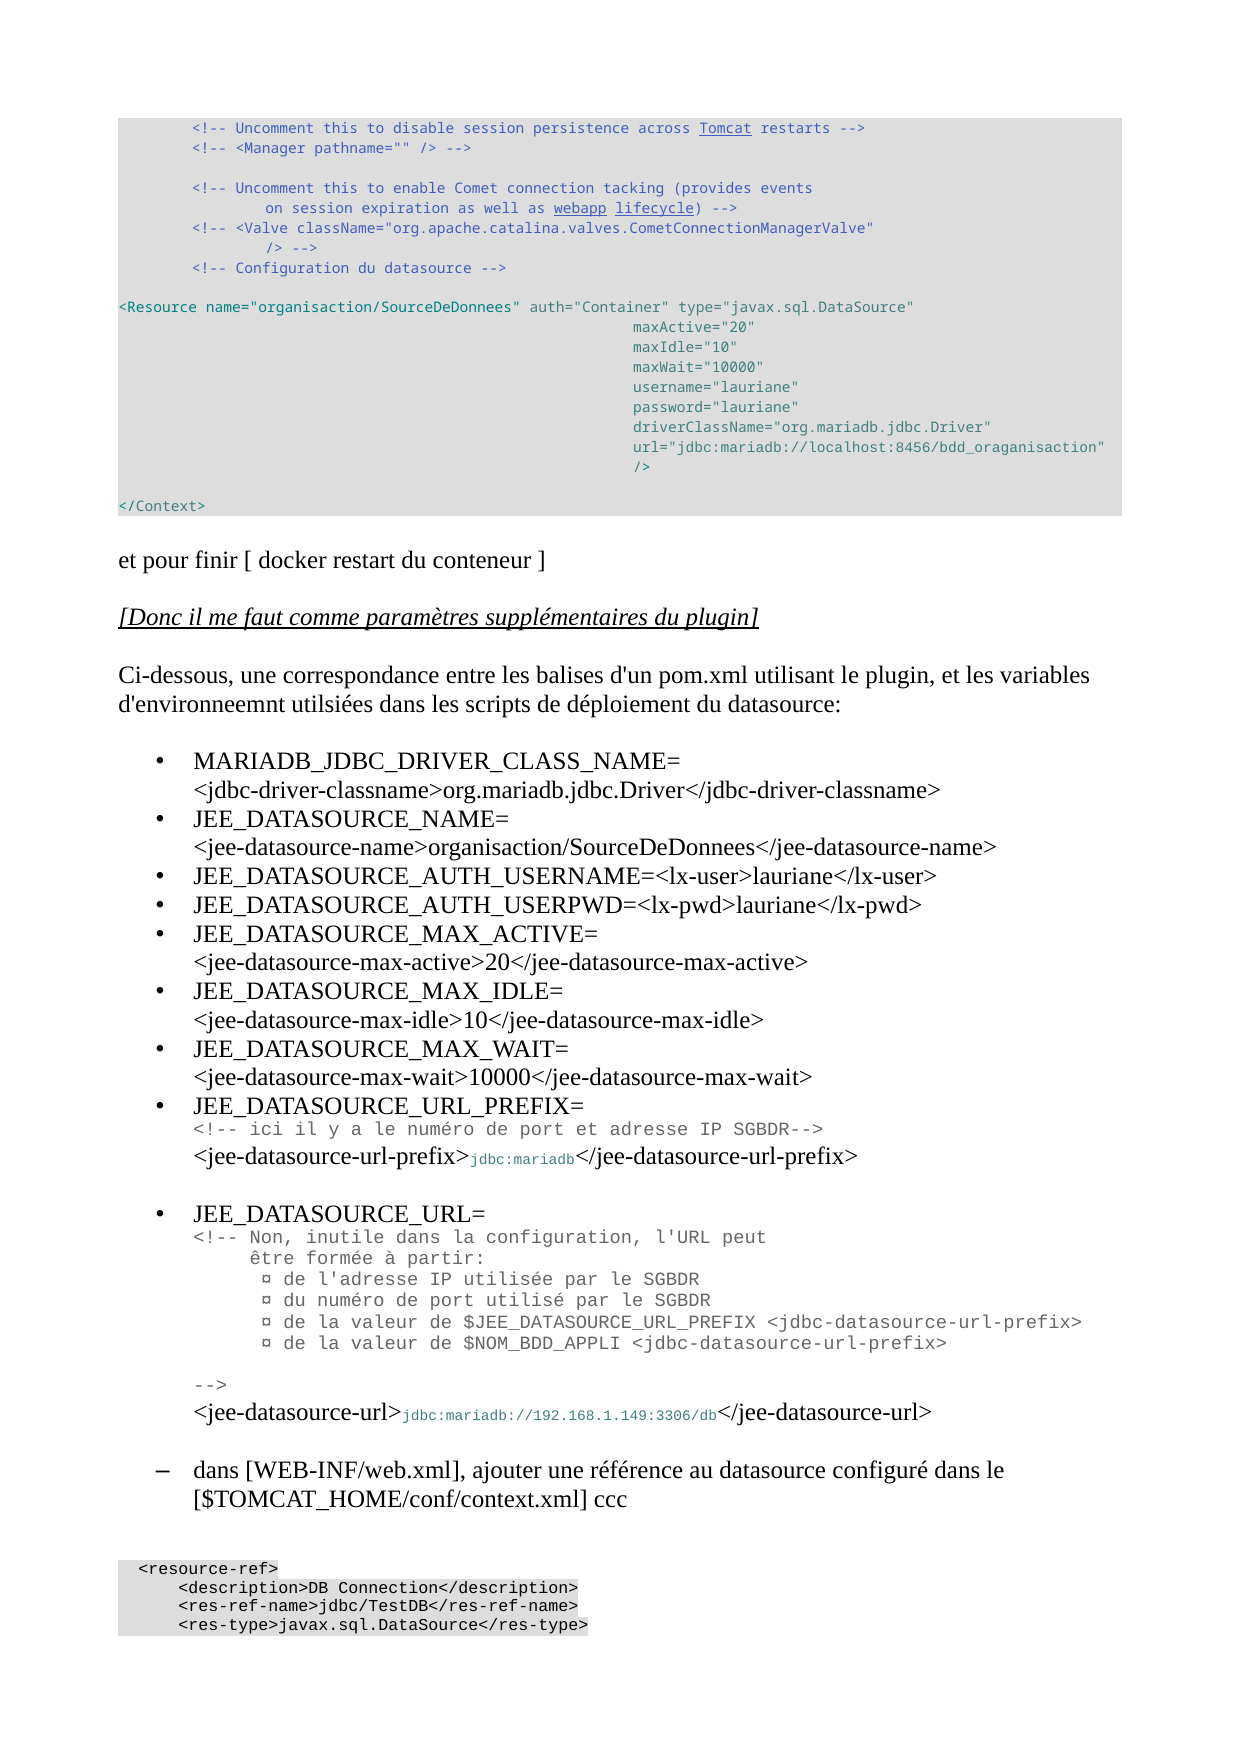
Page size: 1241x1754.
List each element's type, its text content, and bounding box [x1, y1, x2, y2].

list JEE_DATASOURCE_URL= [156, 1199, 1122, 1227]
text maxIdle="10" [118, 337, 1122, 357]
list JEE_DATASOURCE_AUTH_USERPWD=<lx-pwd>lauriane</lx-pwd> [156, 890, 1122, 919]
list dans [WEB-INF/web.xml], ajouter une référence au datasource configuré dans le [$TOMCAT_HOME/conf/context.xml] ccc [156, 1455, 1122, 1512]
list JEE_DATASOURCE_URL_PREFIX= [156, 1091, 1122, 1120]
list <jee-datasource-max-active>20</jee-datasource-max-active> [156, 947, 1122, 976]
text </Context> [118, 496, 1122, 516]
list être formée à partir: [156, 1249, 1122, 1270]
text <resource-ref> [118, 1560, 1122, 1579]
list <!-- Non, inutile dans la configuration, l'URL peut [156, 1227, 1122, 1249]
list <jdbc-driver-classname>org.mariadb.jdbc.Driver</jdbc-driver-classname> [156, 775, 1122, 804]
list MARIADB_JDBC_DRIVER_CLASS_NAME= [156, 746, 1122, 775]
list JEE_DATASOURCE_MAX_WAIT= [156, 1034, 1122, 1062]
list <!-- ici il y a le numéro de port et adresse IP SGBDR--> [156, 1120, 1122, 1141]
list JEE_DATASOURCE_AUTH_USERNAME=<lx-user>lauriane</lx-user> [156, 861, 1122, 890]
list ¤ de l'adresse IP utilisée par le SGBDR [156, 1270, 1122, 1291]
text <res-type>javax.sql.DataSource</res-type> [118, 1617, 1122, 1636]
text /> [118, 456, 1122, 476]
text <!-- Uncomment this to disable session persistence across Tomcat restarts --> [118, 118, 1122, 138]
text [Donc il me faut comme paramètres supplémentaires du plugin] [118, 602, 1122, 631]
text url="jdbc:mariadb://localhost:8456/bdd_oraganisaction" [118, 436, 1122, 456]
list <jee-datasource-url-prefix>jdbc:mariadb</jee-datasource-url-prefix> [156, 1141, 1122, 1170]
list --> [156, 1376, 1122, 1397]
text <!-- Configuration du datasource --> [118, 257, 1122, 277]
text et pour finir [ docker restart du conteneur ] [118, 545, 1122, 574]
text Ci-dessous, une correspondance entre les balises d'un pom.xml utilisant le plugin, et les variables d'environneemnt utilsiées dans les scripts de déploiement du datasource: [118, 660, 1122, 717]
text username="lauriane" [118, 377, 1122, 397]
text <Resource name="organisaction/SourceDeDonnees" auth="Container" type="javax.sql.DataSource" [118, 297, 1122, 317]
list ¤ de la valeur de $NOM_BDD_APPLI <jdbc-datasource-url-prefix> [156, 1334, 1122, 1355]
text <description>DB Connection</description> [118, 1579, 1122, 1598]
list <jee-datasource-url>jdbc:mariadb://192.168.1.149:3306/db</jee-datasource-url> [156, 1397, 1122, 1426]
text <!-- <Valve className="org.apache.catalina.valves.CometConnectionManagerValve" [118, 218, 1122, 237]
list JEE_DATASOURCE_NAME= [156, 804, 1122, 832]
list <jee-datasource-name>organisaction/SourceDeDonnees</jee-datasource-name> [156, 832, 1122, 861]
text /> --> [118, 237, 1122, 257]
text maxActive="20" [118, 317, 1122, 337]
list <jee-datasource-max-idle>10</jee-datasource-max-idle> [156, 1005, 1122, 1034]
list ¤ du numéro de port utilisé par le SGBDR [156, 1291, 1122, 1312]
list JEE_DATASOURCE_MAX_ACTIVE= [156, 919, 1122, 947]
list JEE_DATASOURCE_MAX_IDLE= [156, 976, 1122, 1005]
text driverClassName="org.mariadb.jdbc.Driver" [118, 417, 1122, 436]
list ¤ de la valeur de $JEE_DATASOURCE_URL_PREFIX <jdbc-datasource-url-prefix> [156, 1312, 1122, 1334]
text <res-ref-name>jdbc/TestDB</res-ref-name> [118, 1598, 1122, 1617]
text <!-- <Manager pathname="" /> --> [118, 138, 1122, 158]
text on session expiration as well as webapp lifecycle) --> [118, 198, 1122, 218]
text <!-- Uncomment this to enable Comet connection tacking (provides events [118, 178, 1122, 198]
text password="lauriane" [118, 397, 1122, 417]
list <jee-datasource-max-wait>10000</jee-datasource-max-wait> [156, 1062, 1122, 1091]
text maxWait="10000" [118, 357, 1122, 377]
